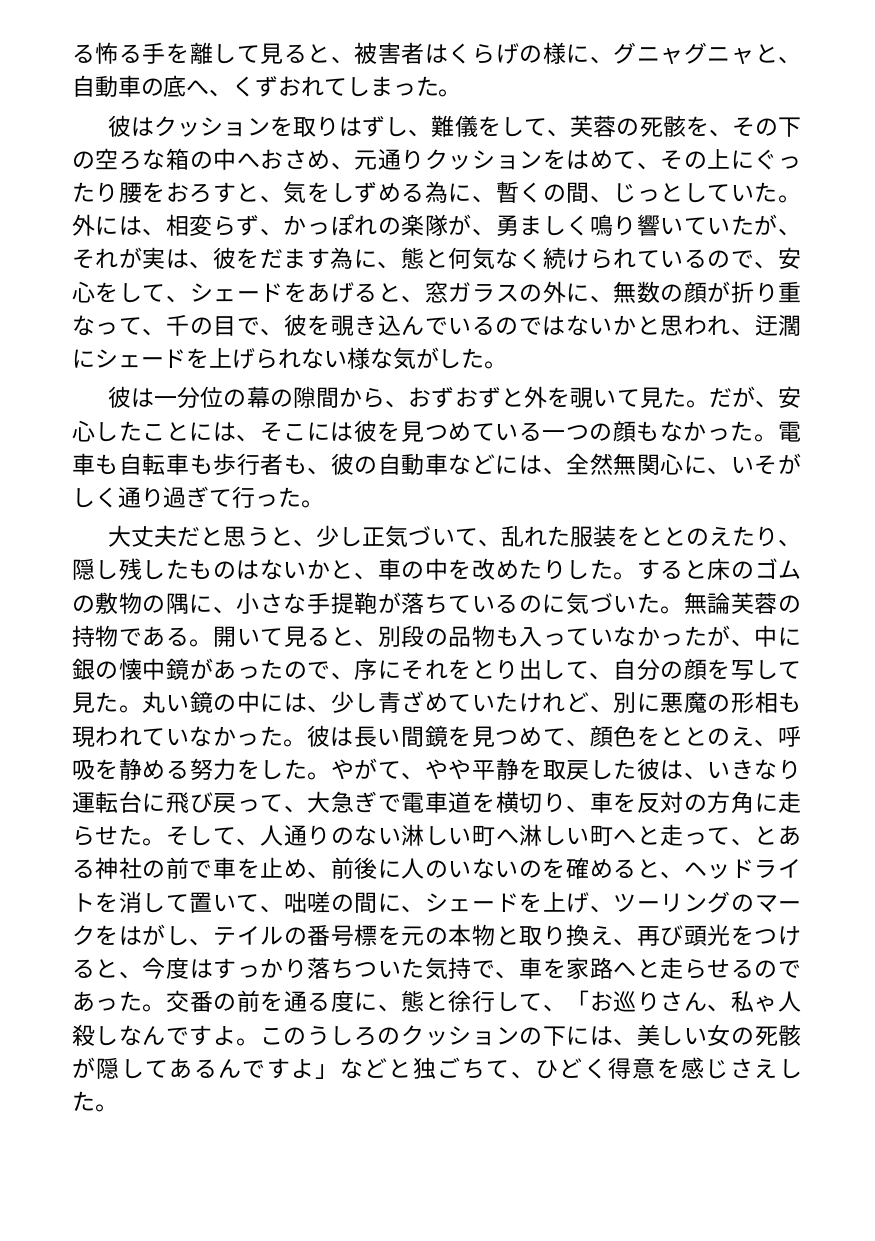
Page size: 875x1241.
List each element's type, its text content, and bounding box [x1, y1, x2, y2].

text 彼は一分位の幕の隙間から、おずおずと外を覗いて見た。だが、安心したことには、そこには彼を見つめている一つの顔もなかった。電車も自転車も歩行者も、彼の自動車などには、全然無関心に、いそがしく通り過ぎて行った。 [72, 380, 802, 513]
text る怖る手を離して見ると、被害者はくらげの様に、グニャグニャと、自動車の底へ、くずおれてしまった。 [72, 36, 802, 102]
text 彼はクッションを取りはずし、難儀をして、芙蓉の死骸を、その下の空ろな箱の中へおさめ、元通りクッションをはめて、その上にぐったり腰をおろすと、気をしずめる為に、暫くの間、じっとしていた。外には、相変らず、かっぽれの楽隊が、勇ましく鳴り響いていたが、それが実は、彼をだます為に、態と何気なく続けられているので、安心をして、シェードをあげると、窓ガラスの外に、無数の顔が折り重なって、千の目で、彼を覗き込んでいるのではないかと思われ、迂濶にシェードを上げられない様な気がした。 [72, 108, 802, 374]
text 大丈夫だと思うと、少し正気づいて、乱れた服装をととのえたり、隠し残したものはないかと、車の中を改めたりした。すると床のゴムの敷物の隅に、小さな手提鞄が落ちているのに気づいた。無論芙蓉の持物である。開いて見ると、別段の品物も入っていなかったが、中に銀の懐中鏡があったので、序にそれをとり出して、自分の顔を写して見た。丸い鏡の中には、少し青ざめていたけれど、別に悪魔の形相も現われていなかった。彼は長い間鏡を見つめて、顔色をととのえ、呼吸を静める努力をした。やがて、やや平静を取戻した彼は、いきなり運転台に飛び戻って、大急ぎで電車道を横切り、車を反対の方角に走らせた。そして、人通りのない淋しい町へ淋しい町へと走って、とある神社の前で車を止め、前後に人のいないのを確めると、ヘッドライトを消して置いて、咄嗟の間に、シェードを上げ、ツーリングのマークをはがし、テイルの番号標を元の本物と取り換え、再び頭光をつけると、今度はすっかり落ちついた気持で、車を家路へと走らせるのであった。交番の前を通る度に、態と徐行して、「お巡りさん、私ゃ人殺しなんですよ。このうしろのクッションの下には、美しい女の死骸が隠してあるんですよ」などと独ごちて、ひどく得意を感じさえした。 [72, 519, 802, 1117]
